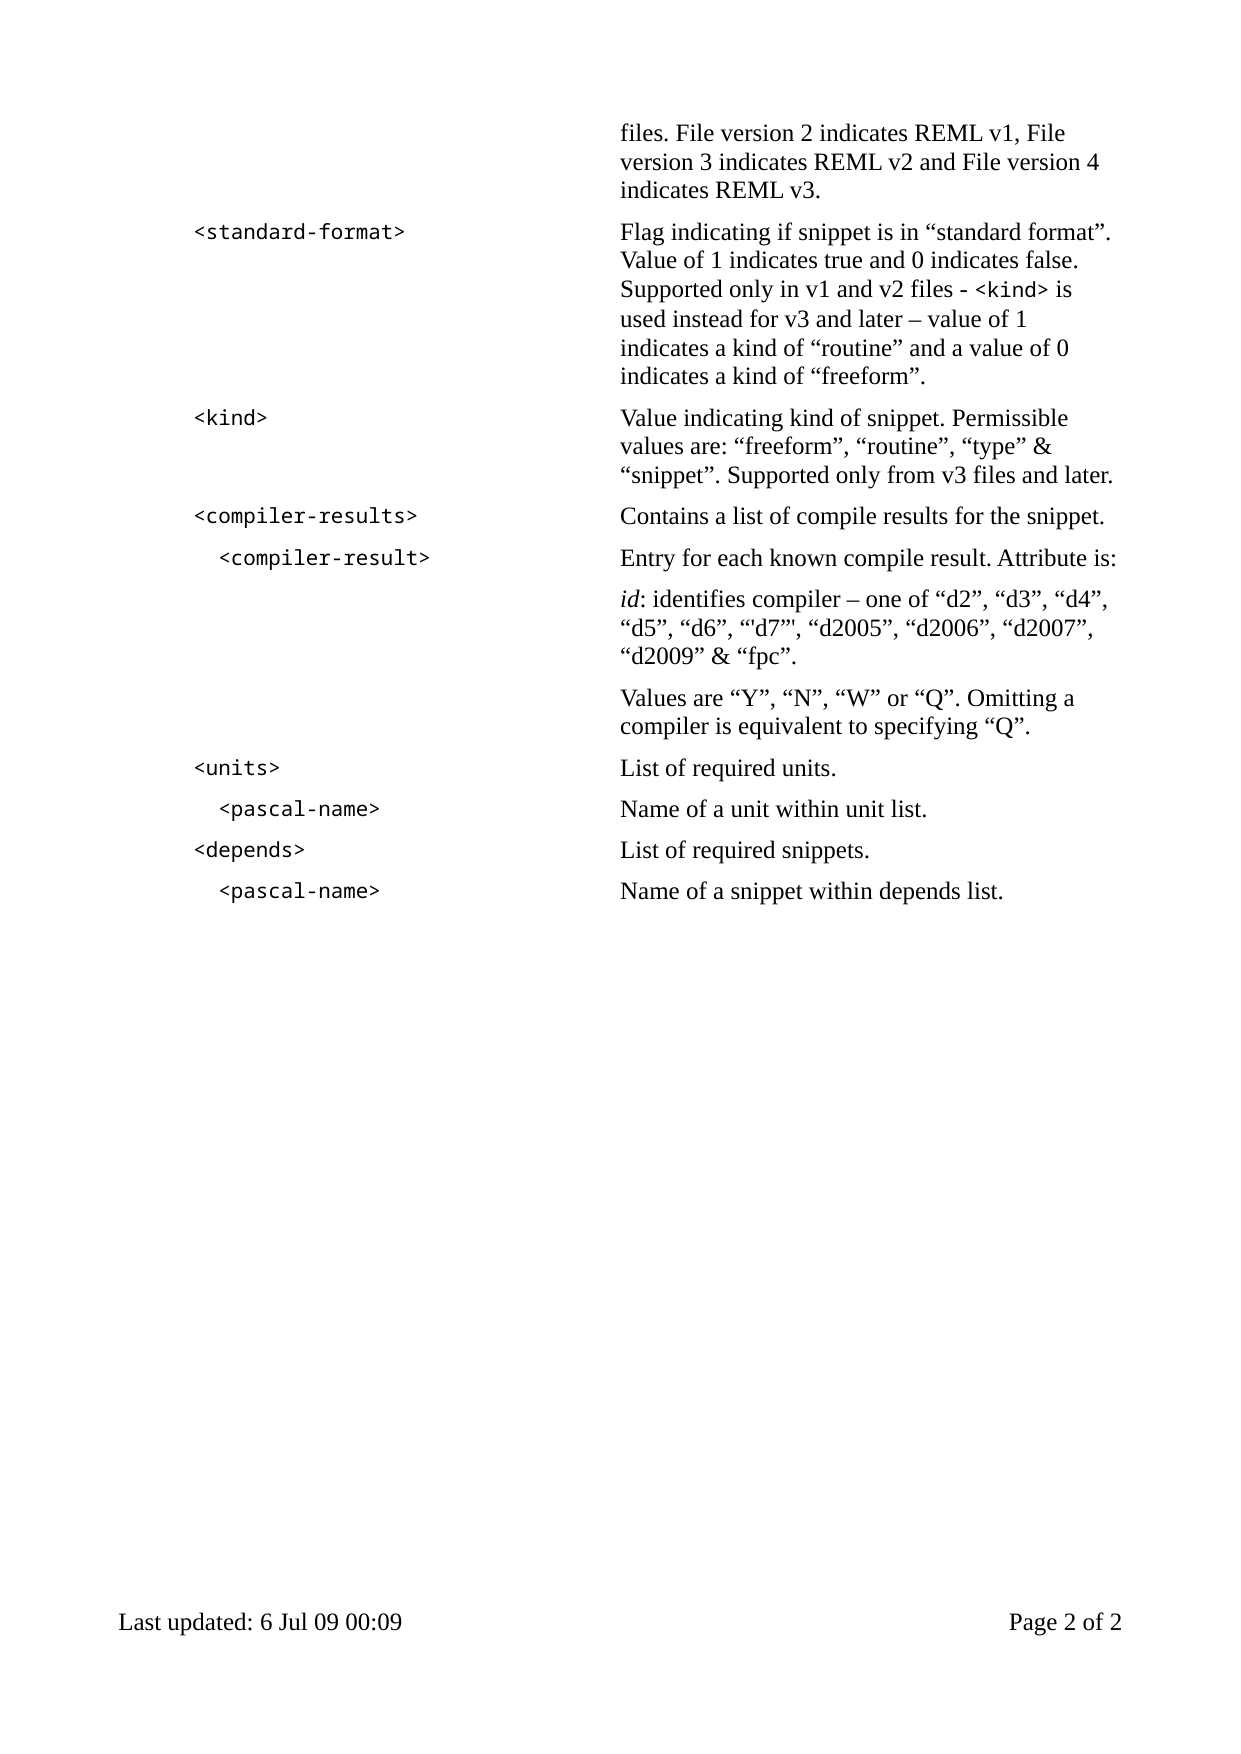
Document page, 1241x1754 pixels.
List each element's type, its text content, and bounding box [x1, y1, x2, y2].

table_cell <units> [118, 753, 620, 794]
table_cell Value indicating kind of snippet. Permissible values are: “freeform”, “routine”, “type” & “snippet”. Supported only from v3 files and later. [620, 403, 1122, 501]
table_cell <compiler-results> [118, 501, 620, 543]
table_cell Flag indicating if snippet is in “standard format”. Value of 1 indicates true and 0 indicates false. Supported only in v1 and v2 files - <kind> is used instead for v3 and later – value of 1 indicates a kind of “routine” and a value of 0 indicates a kind of “freeform”. [620, 217, 1122, 403]
table_cell <compiler-result> [118, 543, 620, 753]
table_cell <standard-format> [118, 217, 620, 403]
table_cell Entry for each known compile result. Attribute is: id: identifies compiler – one of “d2”, “d3”, “d4”, “d5”, “d6”, “'d7”', “d2005”, “d2006”, “d2007”, “d2009” & “fpc”. Values are “Y”, “N”, “W” or “Q”. Omitting a compiler is equivalent to specifying “Q”. [620, 543, 1122, 753]
table_cell Contains a list of compile results for the snippet. [620, 501, 1122, 543]
table_cell Name of a snippet within depends list. [620, 876, 1122, 918]
table_cell List of required snippets. [620, 835, 1122, 876]
table_cell [118, 118, 620, 217]
table_cell List of required units. [620, 753, 1122, 794]
table_cell <depends> [118, 835, 620, 876]
table_cell <kind> [118, 403, 620, 501]
table_cell Name of a unit within unit list. [620, 794, 1122, 835]
table_cell files. File version 2 indicates REML v1, File version 3 indicates REML v2 and File version 4 indicates REML v3. [620, 118, 1122, 217]
table_cell <pascal-name> [118, 876, 620, 918]
table_cell <pascal-name> [118, 794, 620, 835]
